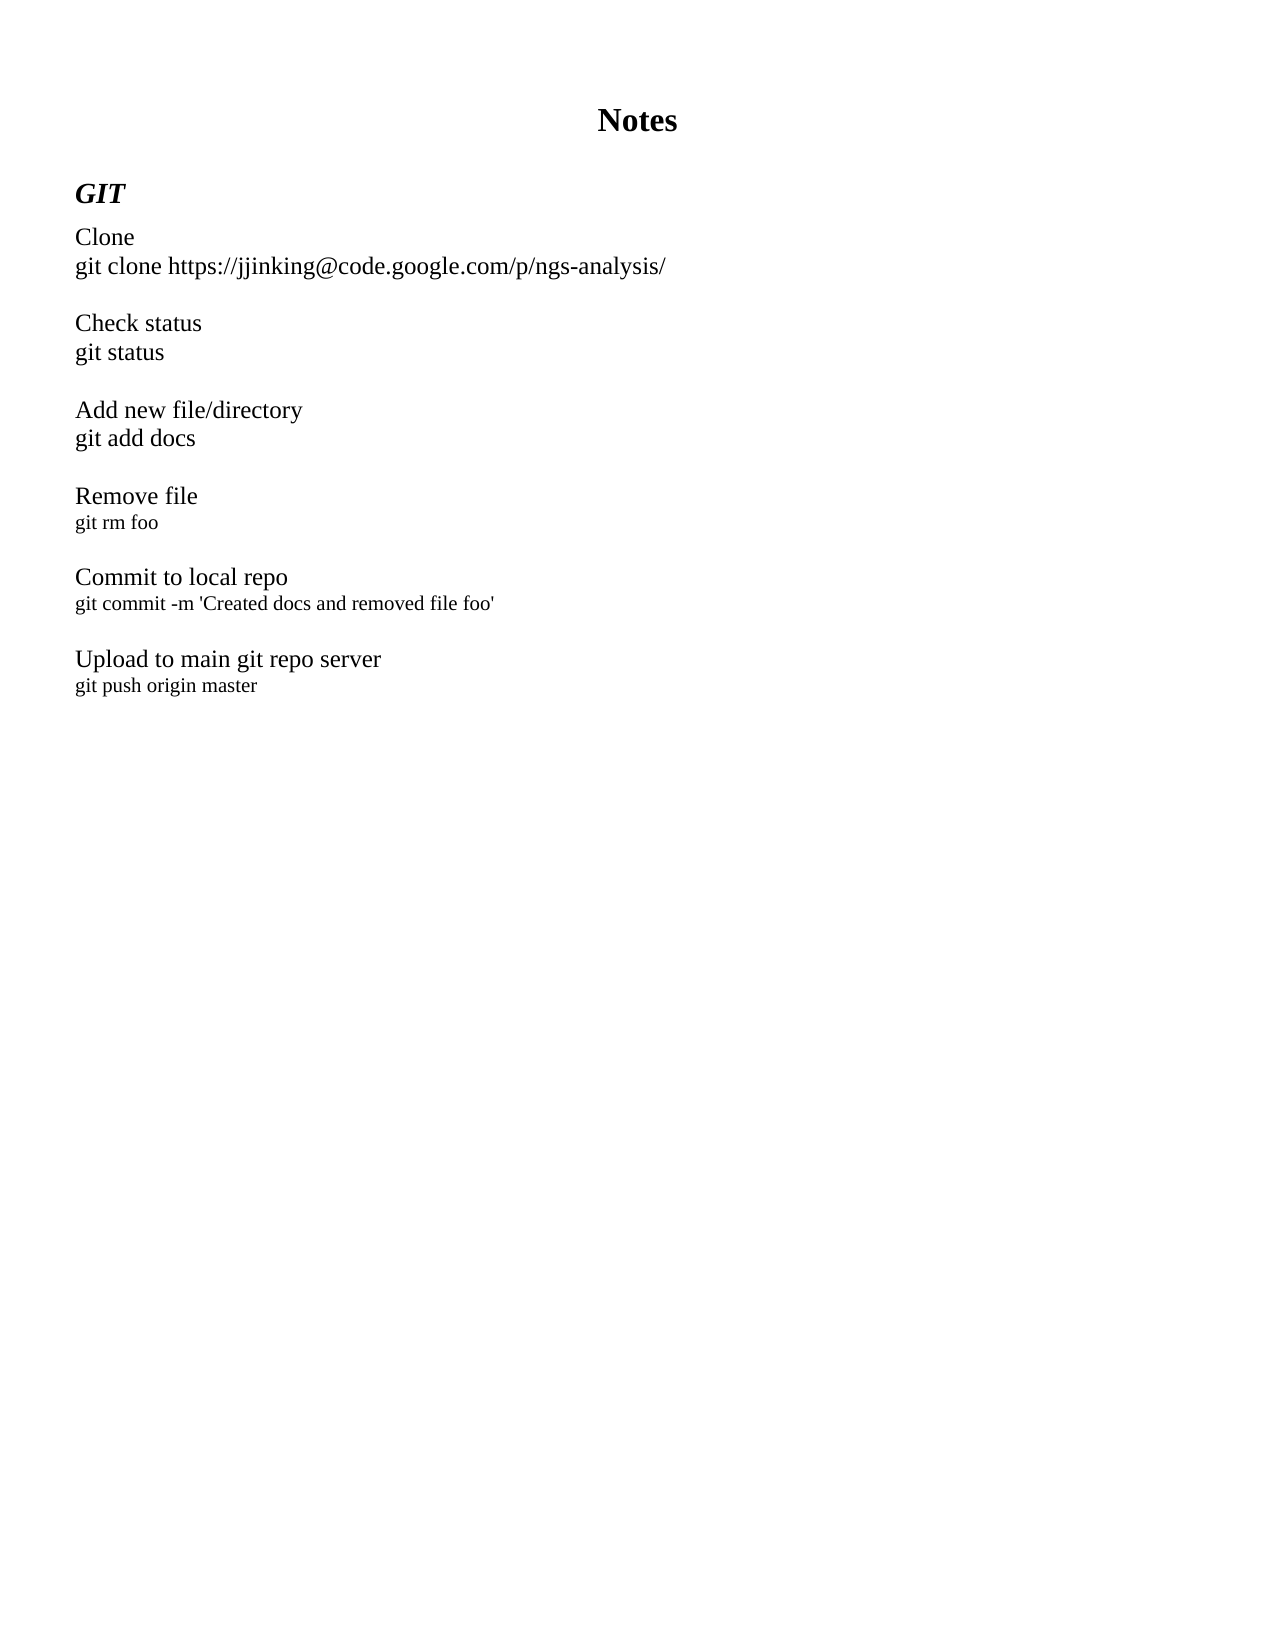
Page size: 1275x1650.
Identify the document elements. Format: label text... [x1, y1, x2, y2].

text git rm foo [75, 510, 1200, 534]
subtitle Notes [75, 100, 1200, 139]
text git add docs [75, 423, 1200, 452]
text git status [75, 337, 1200, 366]
text Remove file [75, 481, 1200, 510]
text git push origin master [75, 673, 1200, 697]
text Add new file/directory [75, 395, 1200, 423]
text Commit to local repo [75, 562, 1200, 591]
text git commit -m 'Created docs and removed file foo' [75, 591, 1200, 615]
text Clone [75, 222, 1200, 251]
text git clone https://jjinking@code.google.com/p/ngs-analysis/ [75, 251, 1200, 280]
subtitle GIT [75, 176, 1200, 210]
text Upload to main git repo server [75, 644, 1200, 673]
text Check status [75, 308, 1200, 337]
